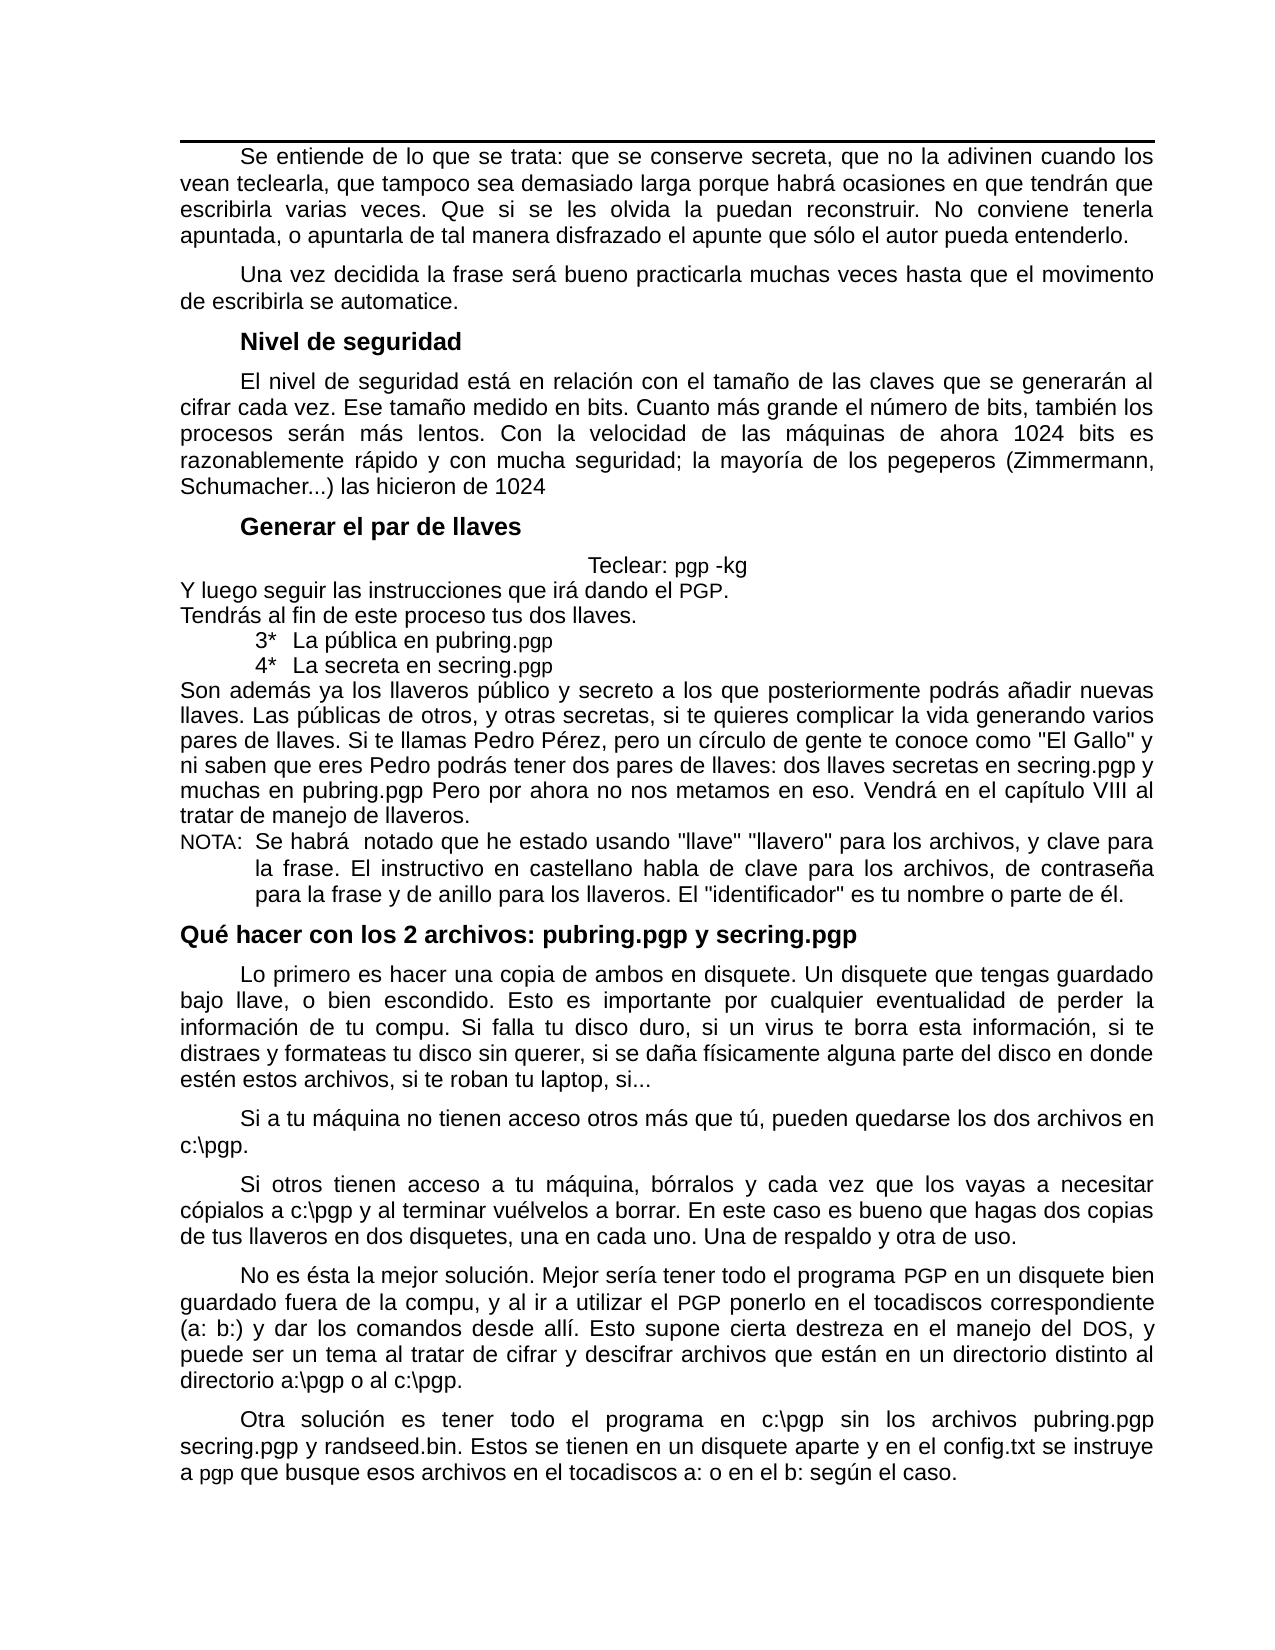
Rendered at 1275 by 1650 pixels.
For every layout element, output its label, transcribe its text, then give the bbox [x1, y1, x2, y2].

text El nivel de seguridad está en relación con el tamaño de las claves que se generarán al cifrar cada vez. Ese tamaño medido en bits. Cuanto más grande el número de bits, también los procesos serán más lentos. Con la velocidad de las máquinas de ahora 1024 bits es razonablemente rápido y con mucha seguridad; la mayoría de los pegeperos (Zimmermann, Schumacher...) las hicieron de 1024 [180, 368, 1155, 499]
text NOTA: Se habrá notado que he estado usando "llave" "llavero" para los archivos, y clave para la frase. El instructivo en castellano habla de clave para los archivos, de contraseña para la frase y de anillo para los llaveros. El "identificador" es tu nombre o parte de él. [180, 828, 1155, 907]
text Teclear: pgp -kg [180, 553, 1155, 578]
text Si otros tienen acceso a tu máquina, bórralos y cada vez que los vayas a necesitar cópialos a c:\pgp y al terminar vuélvelos a borrar. En este caso es bueno que hagas dos copias de tus llaveros en dos disquetes, una en cada uno. Una de respaldo y otra de uso. [180, 1171, 1155, 1249]
text Nivel de seguridad [180, 326, 1155, 355]
text Se entiende de lo que se trata: que se conserve secreta, que no la adivinen cuando los vean teclearla, que tampoco sea demasiado larga porque habrá ocasiones en que tendrán que escribirla varias veces. Que si se les olvida la puedan reconstruir. No conviene tenerla apuntada, o apuntarla de tal manera disfrazado el apunte que sólo el autor pueda entenderlo. [180, 143, 1155, 249]
text Una vez decidida la frase será bueno practicarla muchas veces hasta que el movimento de escribirla se automatice. [180, 261, 1155, 314]
text Si a tu máquina no tienen acceso otros más que tú, pueden quedarse los dos archivos en c:\pgp. [180, 1105, 1155, 1158]
text Son además ya los llaveros público y secreto a los que posteriormente podrás añadir nuevas llaves. Las públicas de otros, y otras secretas, si te quieres complicar la vida generando varios pares de llaves. Si te llamas Pedro Pérez, pero un círculo de gente te conoce como "El Gallo" y ni saben que eres Pedro podrás tener dos pares de llaves: dos llaves secretas en secring.pgp y muchas en pubring.pgp Pero por ahora no nos metamos en eso. Vendrá en el capítulo VIII al tratar de manejo de llaveros. [180, 678, 1155, 828]
text Y luego seguir las instrucciones que irá dando el PGP. [180, 578, 1155, 603]
text Otra solución es tener todo el programa en c:\pgp sin los archivos pubring.pgp secring.pgp y randseed.bin. Estos se tienen en un disquete aparte y en el config.txt se instruye a pgp que busque esos archivos en el tocadiscos a: o en el b: según el caso. [180, 1406, 1155, 1485]
text Lo primero es hacer una copia de ambos en disquete. Un disquete que tengas guardado bajo llave, o bien escondido. Esto es importante por cualquier eventualidad de perder la información de tu compu. Si falla tu disco duro, si un virus te borra esta información, si te distraes y formateas tu disco sin querer, si se daña físicamente alguna parte del disco en donde estén estos archivos, si te roban tu laptop, si... [180, 961, 1155, 1093]
text No es ésta la mejor solución. Mejor sería tener todo el programa PGP en un disquete bien guardado fuera de la compu, y al ir a utilizar el PGP ponerlo en el tocadiscos correspondiente (a: b:) y dar los comandos desde allí. Esto supone cierta destreza en el manejo del DOS, y puede ser un tema al tratar de cifrar y descifrar archivos que están en un directorio distinto al directorio a:\pgp o al c:\pgp. [180, 1262, 1155, 1394]
text Generar el par de llaves [180, 512, 1155, 541]
text Tendrás al fin de este proceso tus dos llaves. [180, 603, 1155, 628]
list La secreta en secring.pgp [255, 653, 1155, 678]
text Qué hacer con los 2 archivos: pubring.pgp y secring.pgp [180, 920, 1155, 948]
list La pública en pubring.pgp [255, 628, 1155, 653]
